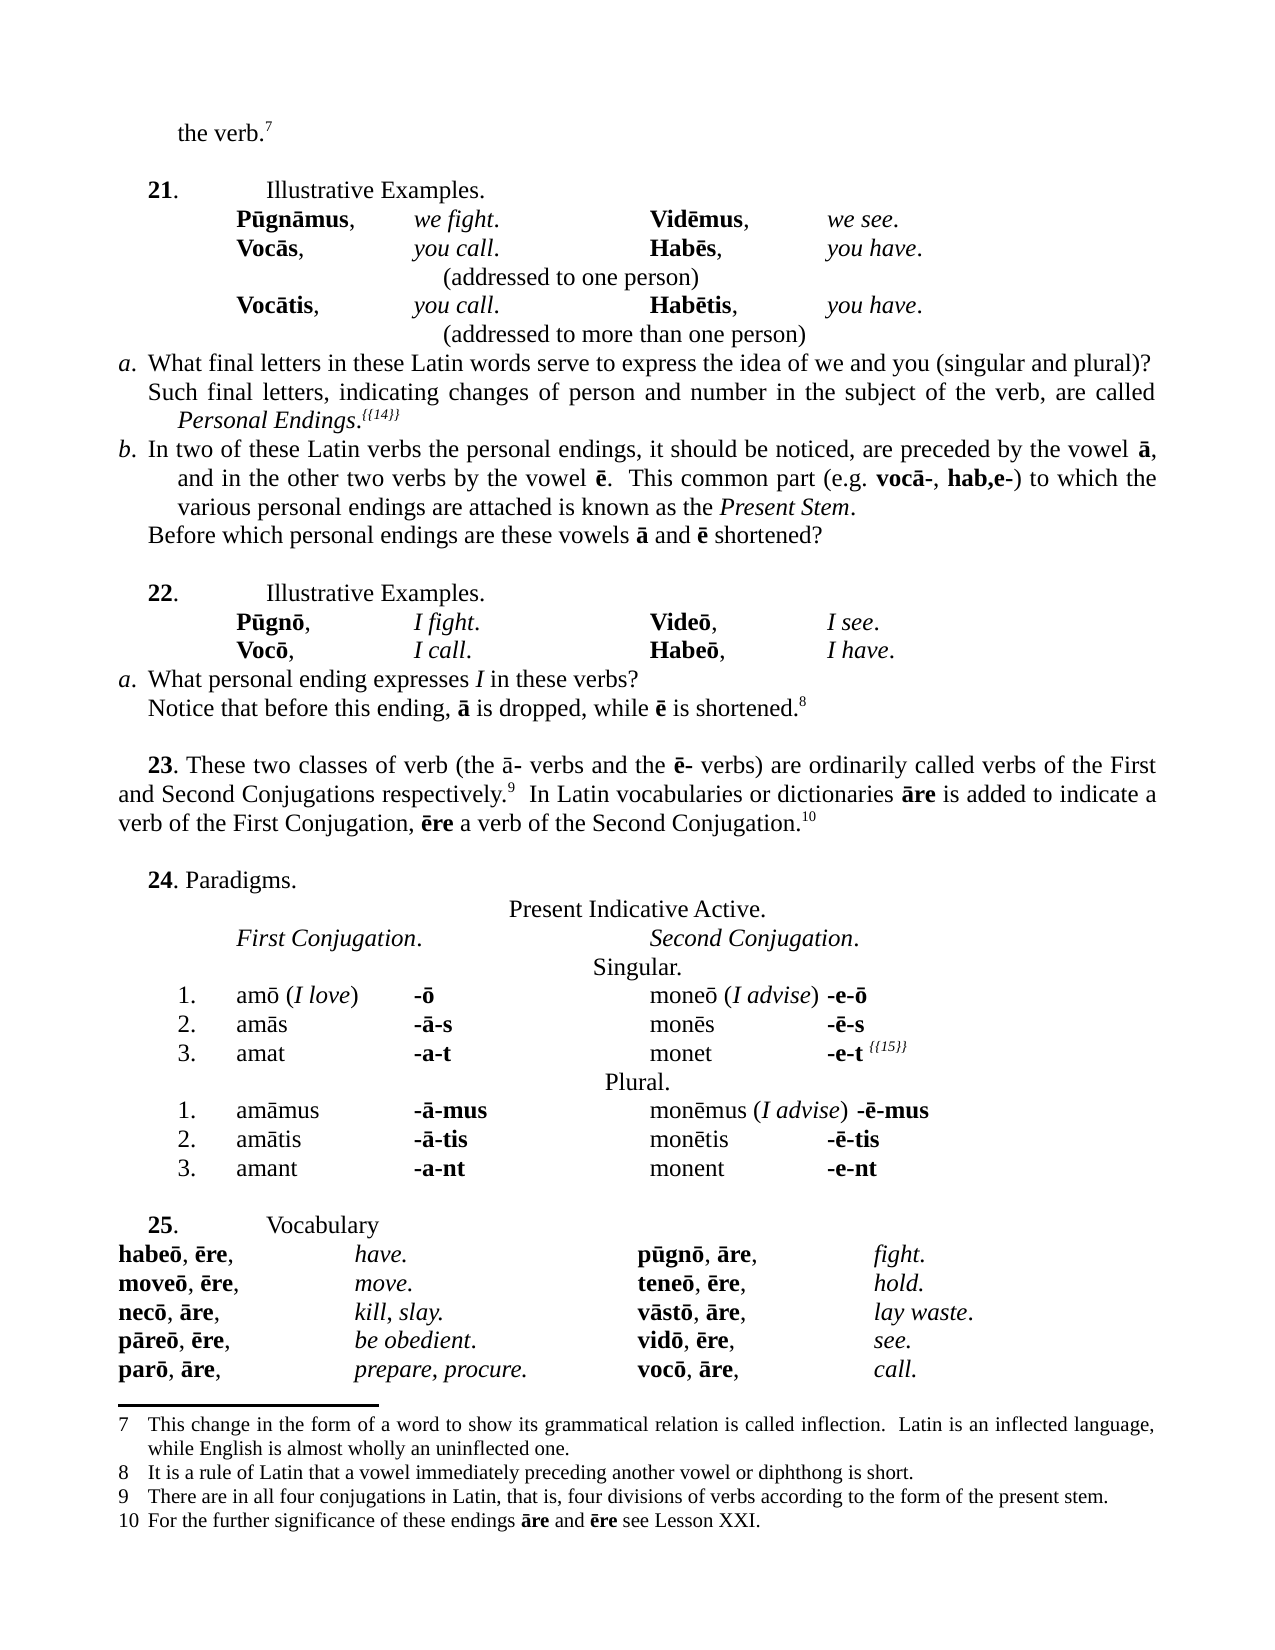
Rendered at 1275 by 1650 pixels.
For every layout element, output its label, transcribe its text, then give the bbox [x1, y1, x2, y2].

text This change in the form of a word to show its grammatical relation is called inflection. Latin is an inflected language, while English is almost wholly an uninflected one. [118, 1412, 1157, 1460]
text (addressed to more than one person) [118, 319, 1157, 348]
text Pūgnāmus, we fight. Vidēmus, we see. [118, 204, 1157, 233]
text Vocās, you call. Habēs, you have. [118, 233, 1157, 262]
text For the further significance of these endings āre and ēre see Lesson XXI. [118, 1508, 1157, 1532]
text b. In two of these Latin verbs the personal endings, it should be noticed, are preceded by the vowel ā, and in the other two verbs by the vowel ē. This common part (e.g. vocā-, hab,e-) to which the various personal endings are attached is known as the Present Stem. [118, 434, 1157, 521]
text vocō, āre, call. [637, 1354, 1157, 1383]
text Present Indicative Active. [118, 894, 1157, 923]
text 25. Vocabulary [118, 1211, 1157, 1239]
text Singular. [118, 952, 1157, 981]
text 1. amāmus -ā-mus monēmus (I advise) -ē-mus [118, 1096, 1157, 1124]
text teneō, ēre, hold. [637, 1268, 1157, 1297]
text parō, āre, prepare, procure. [118, 1354, 637, 1383]
text 23. These two classes of verb (the ā- verbs and the ē- verbs) are ordinarily called verbs of the First and Second Conjugations respectively. In Latin vocabularies or dictionaries āre is added to indicate a verb of the First Conjugation, ēre a verb of the Second Conjugation. [118, 751, 1157, 837]
text habeō, ēre, have. [118, 1239, 637, 1268]
text 2. amās -ā-s monēs -ē-s [118, 1009, 1157, 1038]
text 3. amat -a-t monet -e-t {{15}} [118, 1038, 1157, 1067]
text (2) that in the Latin equivalent the change of subject is indicated by a change in the final letters of the verb. [118, 118, 1157, 147]
text a. What final letters in these Latin words serve to express the idea of we and you (singular and plural)? [118, 348, 1157, 377]
text (addressed to one person) [118, 262, 1157, 291]
text First Conjugation. Second Conjugation. [118, 923, 1157, 952]
text 24. Paradigms. [118, 866, 1157, 894]
text Such final letters, indicating changes of person and number in the subject of the verb, are called Personal Endings.{{14}} [118, 377, 1157, 434]
text a. What personal ending expresses I in these verbs? [118, 664, 1157, 693]
text Notice that before this ending, ā is dropped, while ē is shortened. [118, 693, 1157, 722]
text Pūgnō, I fight. Videō, I see. [118, 607, 1157, 636]
text pāreō, ēre, be obedient. [118, 1326, 637, 1354]
text Vocātis, you call. Habētis, you have. [118, 291, 1157, 319]
text 22. Illustrative Examples. [118, 578, 1157, 607]
text There are in all four conjugations in Latin, that is, four divisions of verbs according to the form of the present stem. [118, 1484, 1157, 1508]
text 2. amātis -ā-tis monētis -ē-tis [118, 1124, 1157, 1153]
text 1. amō (I love) -ō moneō (I advise) -e-ō [118, 981, 1157, 1009]
text 3. amant -a-nt monent -e-nt [118, 1153, 1157, 1182]
text Before which personal endings are these vowels ā and ē shortened? [118, 521, 1157, 549]
text It is a rule of Latin that a vowel immediately preceding another vowel or diphthong is short. [118, 1460, 1157, 1484]
text Plural. [118, 1067, 1157, 1096]
text 21. Illustrative Examples. [118, 176, 1157, 204]
text necō, āre, kill, slay. [118, 1297, 637, 1326]
text vidō, ēre, see. [637, 1326, 1157, 1354]
text pūgnō, āre, fight. [637, 1239, 1157, 1268]
text vāstō, āre, lay waste. [637, 1297, 1157, 1326]
text Vocō, I call. Habeō, I have. [118, 636, 1157, 664]
text moveō, ēre, move. [118, 1268, 637, 1297]
